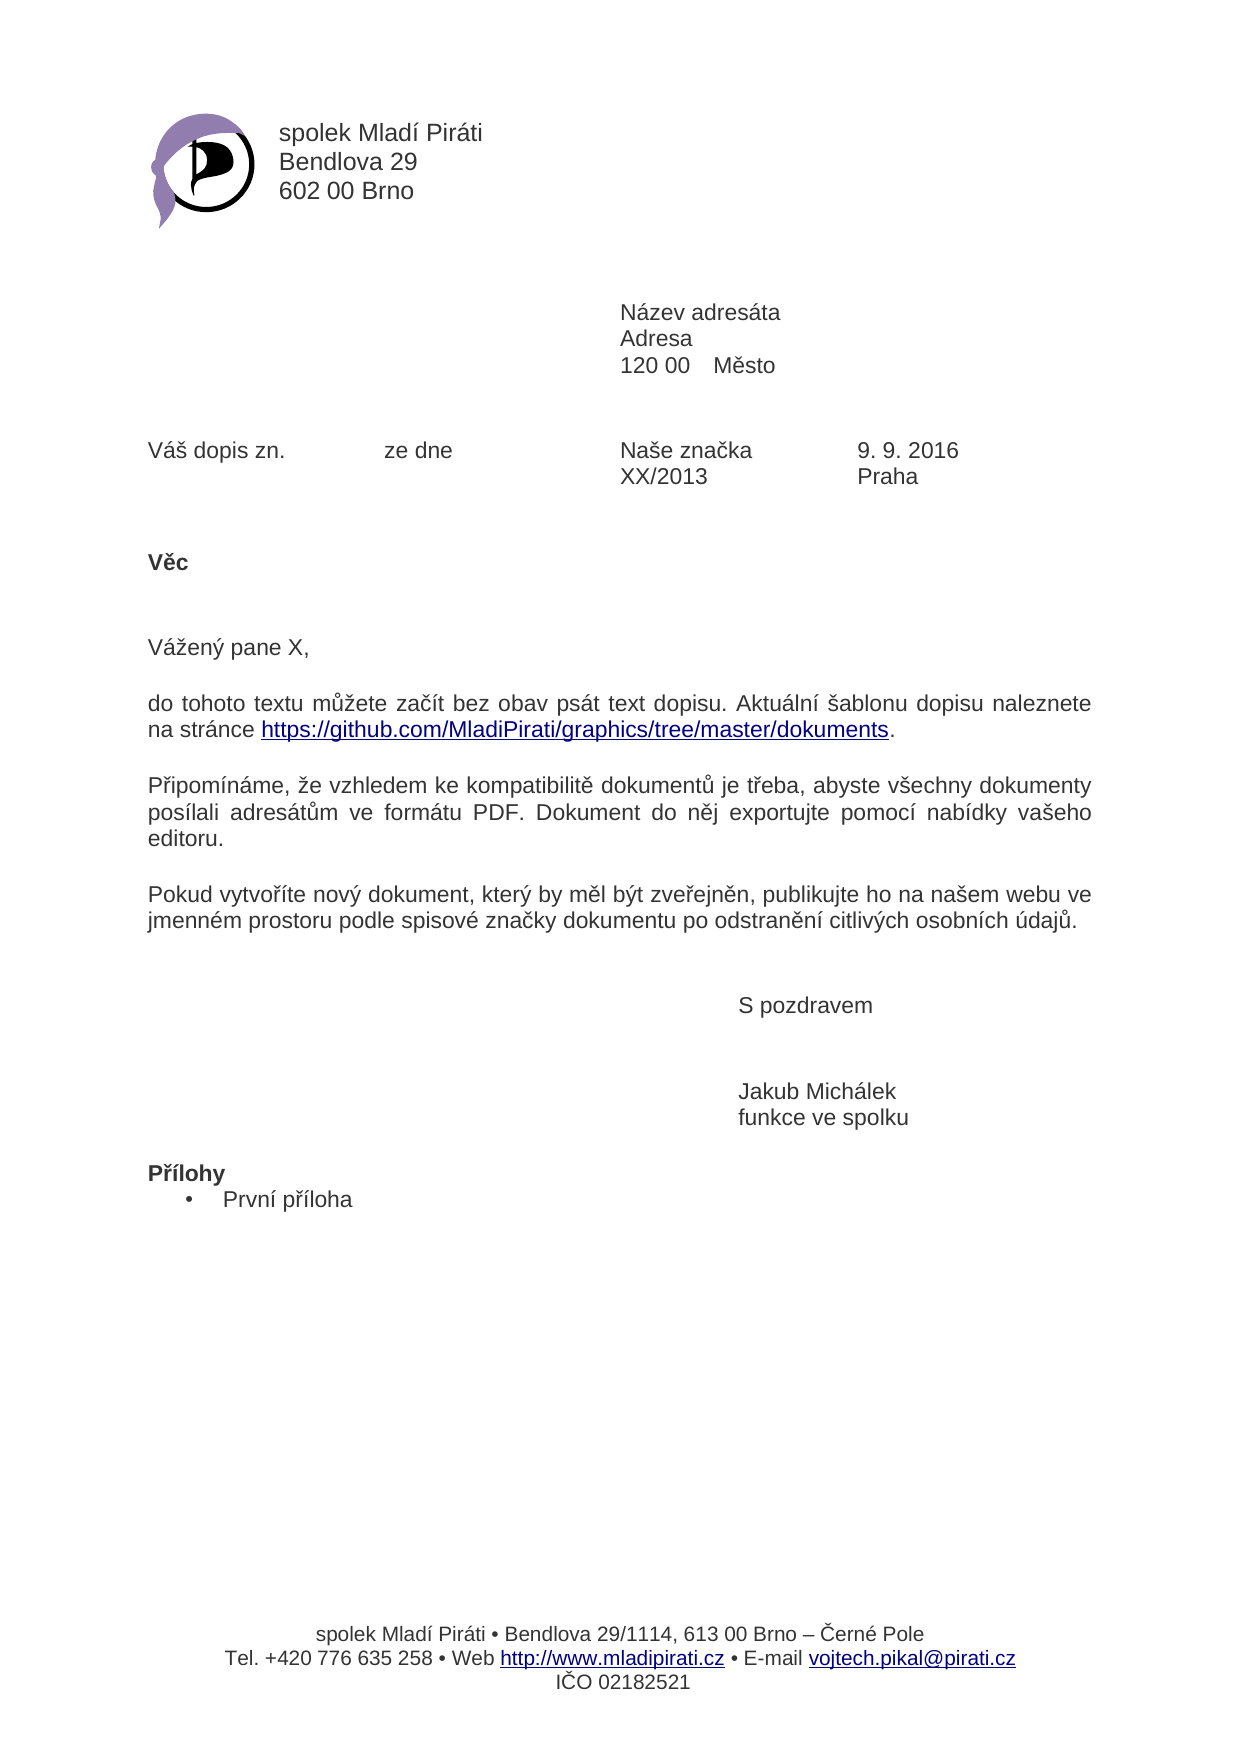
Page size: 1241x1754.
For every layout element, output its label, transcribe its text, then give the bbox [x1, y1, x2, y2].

table_cell [148, 463, 384, 490]
list První příloha [185, 1186, 1093, 1213]
text Přílohy [148, 1160, 1093, 1186]
table_header Naše značka [620, 437, 857, 463]
text Pokud vytvoříte nový dokument, který by měl být zveřejněn, publikujte ho na našem webu ve jmenném prostoru podle spisové značky dokumentu po odstranění citlivých osobních údajů. [148, 881, 1093, 933]
table_header 9. 9. 2016 [857, 437, 1092, 463]
table_cell XX/2013 [620, 463, 857, 490]
table_header ze dne [384, 437, 620, 463]
table_cell Praha [857, 463, 1092, 490]
table_cell [384, 463, 620, 490]
text Připomínáme, že vzhledem ke kompatibilitě dokumentů je třeba, abyste všechny dokumenty posílali adresátům ve formátu PDF. Dokument do něj exportujte pomocí nabídky vašeho editoru. [148, 772, 1093, 851]
text Jakub Michálek [738, 1078, 1093, 1104]
text Vážený pane X, [148, 634, 1093, 661]
text S pozdravem [738, 992, 1093, 1019]
text Název adresáta Adresa 120 00 Město [620, 299, 1093, 378]
text do tohoto textu můžete začít bez obav psát text dopisu. Aktuální šablonu dopisu naleznete na stránce https://github.com/MladiPirati/graphics/tree/master/dokuments. [148, 690, 1093, 743]
text Věc [148, 549, 1093, 575]
table_header Váš dopis zn. [148, 437, 384, 463]
text funkce ve spolku [738, 1104, 1093, 1131]
